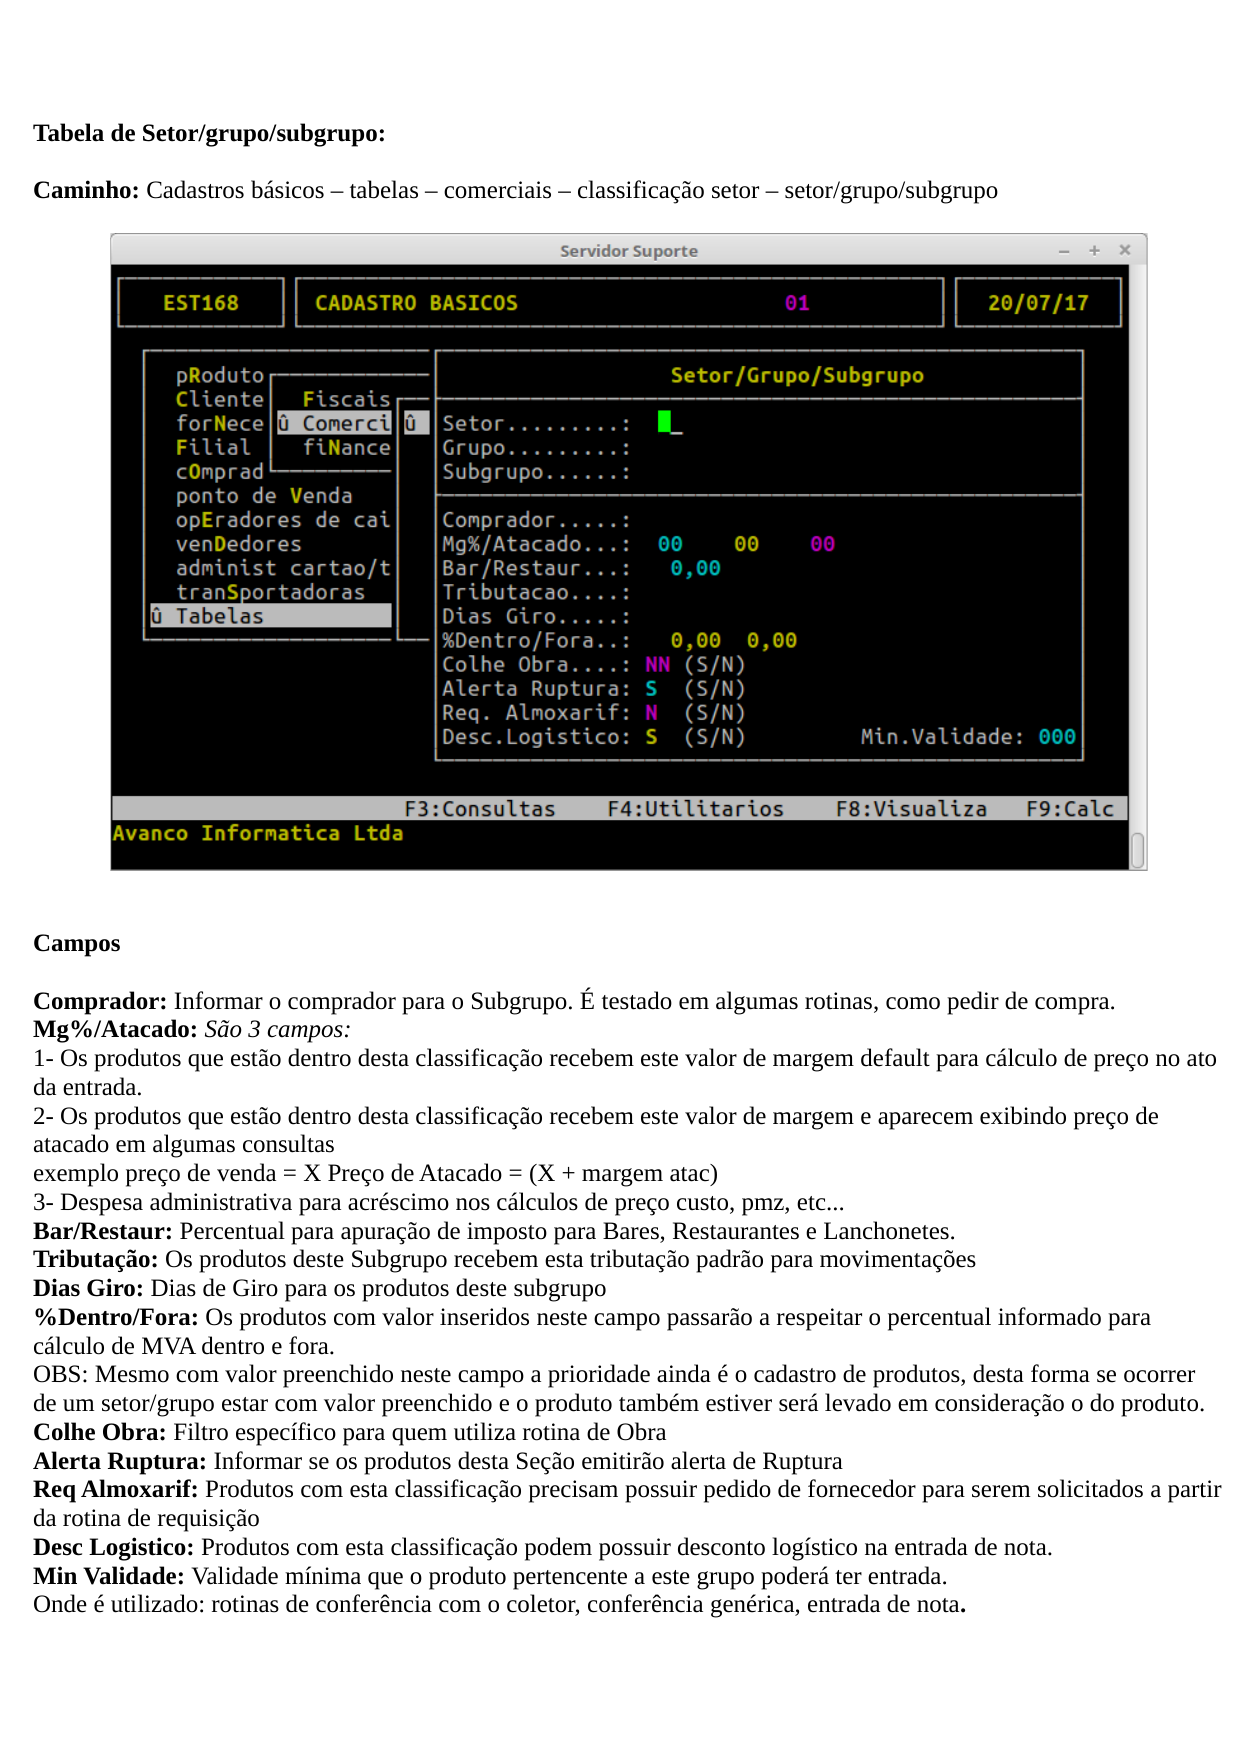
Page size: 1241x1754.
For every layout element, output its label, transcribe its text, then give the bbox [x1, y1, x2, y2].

text Min Validade: Validade mínima que o produto pertencente a este grupo poderá ter entrada. [33, 1561, 1225, 1589]
text Campos [33, 928, 1225, 957]
text Mg%/Atacado: São 3 campos: [33, 1014, 1225, 1043]
text Req Almoxarif: Produtos com esta classificação precisam possuir pedido de fornecedor para serem solicitados a partir da rotina de requisição [33, 1474, 1225, 1532]
text Desc Logistico: Produtos com esta classificação podem possuir desconto logístico na entrada de nota. [33, 1532, 1225, 1561]
text Comprador: Informar o comprador para o Subgrupo. É testado em algumas rotinas, como pedir de compra. [33, 986, 1225, 1014]
text Dias Giro: Dias de Giro para os produtos deste subgrupo [33, 1273, 1225, 1302]
text Colhe Obra: Filtro específico para quem utiliza rotina de Obra [33, 1417, 1225, 1446]
text OBS: Mesmo com valor preenchido neste campo a prioridade ainda é o cadastro de produtos, desta forma se ocorrer de um setor/grupo estar com valor preenchido e o produto também estiver será levado em consideração o do produto. [33, 1359, 1225, 1417]
text Caminho: Cadastros básicos – tabelas – comerciais – classificação setor – setor/grupo/subgrupo [33, 176, 1225, 204]
picture [110, 233, 1148, 871]
text Alerta Ruptura: Informar se os produtos desta Seção emitirão alerta de Ruptura [33, 1446, 1225, 1474]
text Tabela de Setor/grupo/subgrupo: [33, 118, 1225, 147]
text Onde é utilizado: rotinas de conferência com o coletor, conferência genérica, entrada de nota. [33, 1589, 1225, 1618]
text %Dentro/Fora: Os produtos com valor inseridos neste campo passarão a respeitar o percentual informado para cálculo de MVA dentro e fora. [33, 1302, 1225, 1359]
text Tributação: Os produtos deste Subgrupo recebem esta tributação padrão para movimentações [33, 1244, 1225, 1273]
text 1- Os produtos que estão dentro desta classificação recebem este valor de margem default para cálculo de preço no ato da entrada. 2- Os produtos que estão dentro desta classificação recebem este valor de margem e aparecem exibindo preço de atacado em algumas consultas exemplo preço de venda = X Preço de Atacado = (X + margem atac) 3- Despesa administrativa para acréscimo nos cálculos de preço custo, pmz, etc... Bar/Restaur: Percentual para apuração de imposto para Bares, Restaurantes e Lanchonetes. [33, 1043, 1225, 1244]
